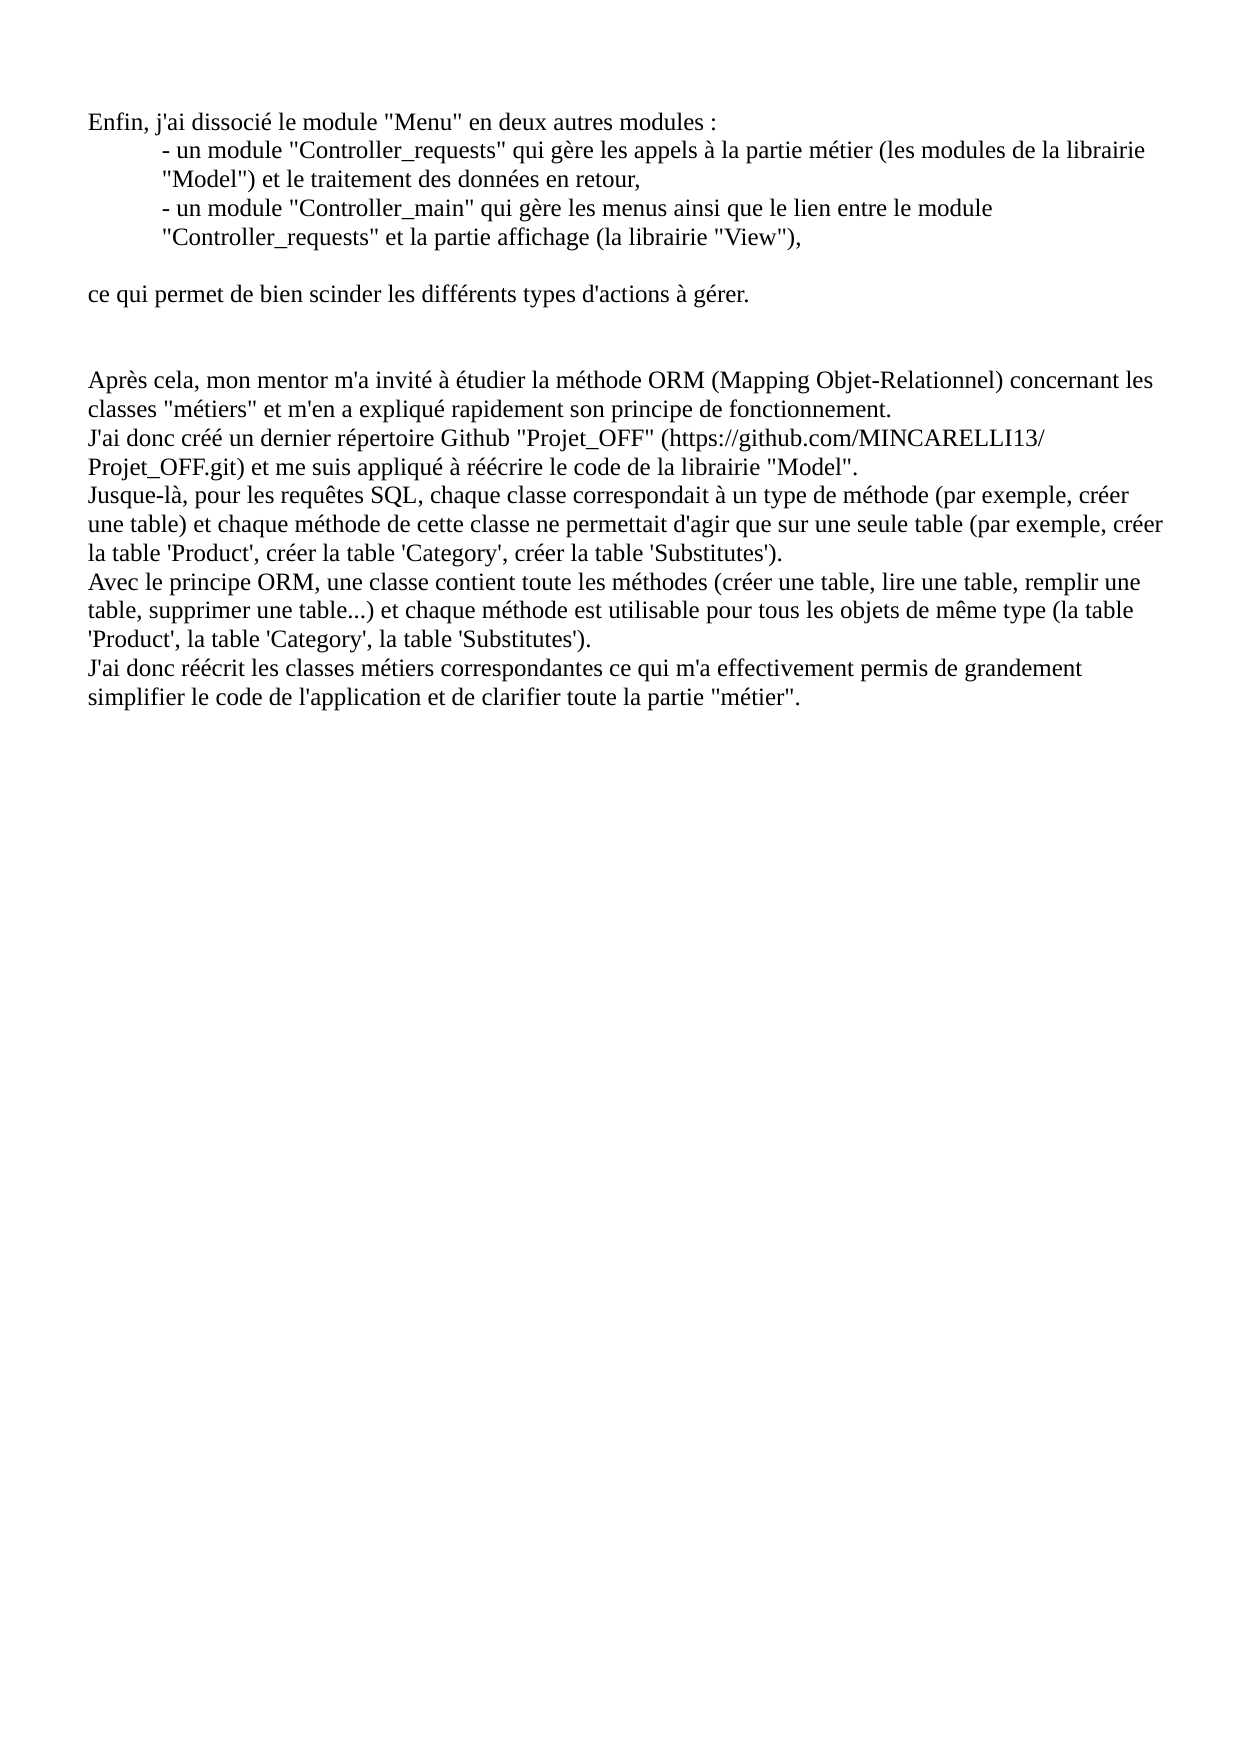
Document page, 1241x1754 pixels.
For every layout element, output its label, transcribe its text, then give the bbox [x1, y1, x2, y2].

text - un module "Controller_main" qui gère les menus ainsi que le lien entre le module "Controller_requests" et la partie affichage (la librairie "View"), [88, 193, 1168, 251]
text - un module "Controller_requests" qui gère les appels à la partie métier (les modules de la librairie "Model") et le traitement des données en retour, [88, 136, 1168, 193]
text Avec le principe ORM, une classe contient toute les méthodes (créer une table, lire une table, remplir une table, supprimer une table...) et chaque méthode est utilisable pour tous les objets de même type (la table 'Product', la table 'Category', la table 'Substitutes'). [88, 567, 1168, 653]
text J'ai donc réécrit les classes métiers correspondantes ce qui m'a effectivement permis de grandement simplifier le code de l'application et de clarifier toute la partie "métier". [88, 653, 1168, 711]
text Enfin, j'ai dissocié le module "Menu" en deux autres modules : [88, 107, 1168, 136]
text Projet_OFF.git) et me suis appliqué à réécrire le code de la librairie "Model". [88, 452, 1168, 481]
text Après cela, mon mentor m'a invité à étudier la méthode ORM (Mapping Objet-Relationnel) concernant les classes "métiers" et m'en a expliqué rapidement son principe de fonctionnement. [88, 366, 1168, 423]
text Jusque-là, pour les requêtes SQL, chaque classe correspondait à un type de méthode (par exemple, créer une table) et chaque méthode de cette classe ne permettait d'agir que sur une seule table (par exemple, créer la table 'Product', créer la table 'Category', créer la table 'Substitutes'). [88, 481, 1168, 567]
text ce qui permet de bien scinder les différents types d'actions à gérer. [88, 279, 1168, 308]
text J'ai donc créé un dernier répertoire Github "Projet_OFF" (https://github.com/MINCARELLI13/ [88, 423, 1168, 452]
